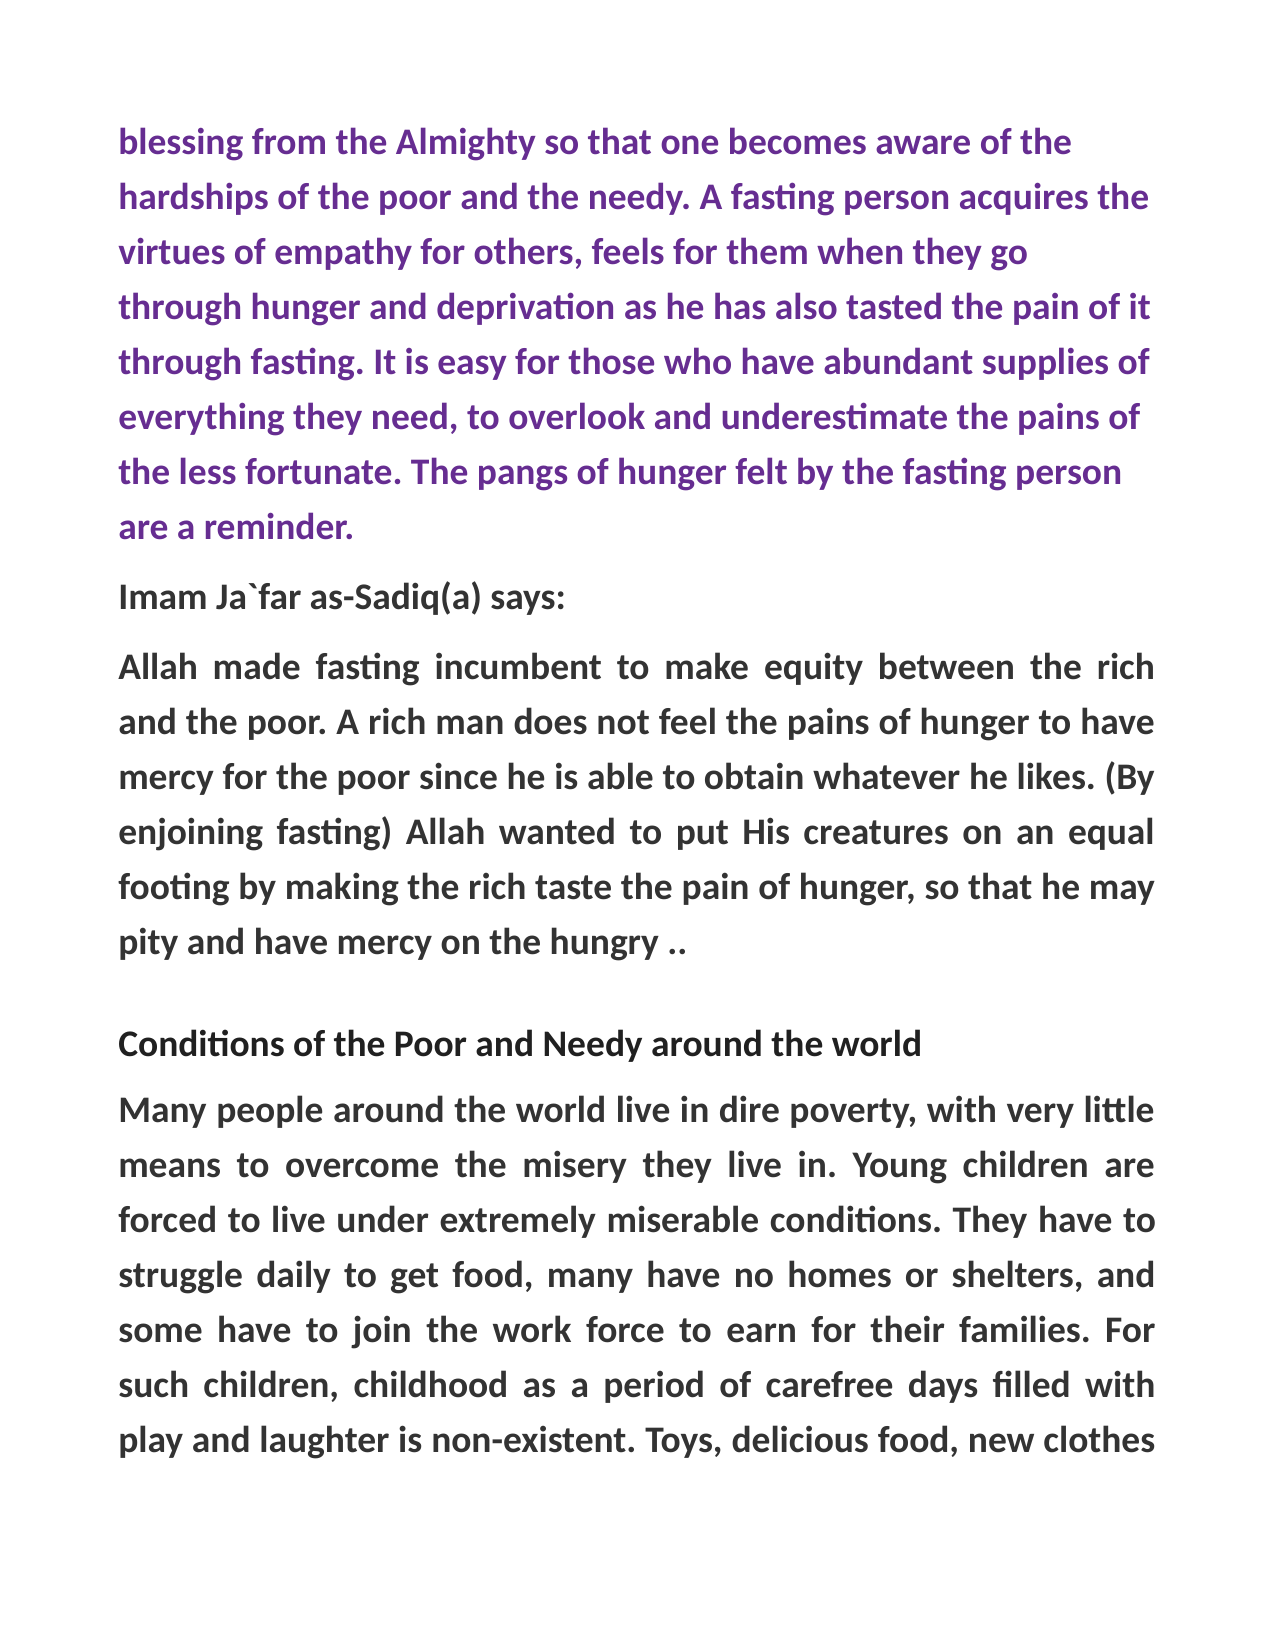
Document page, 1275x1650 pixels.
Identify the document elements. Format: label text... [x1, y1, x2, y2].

text Imam Ja`far as-Sadiq(a) says: [118, 573, 1157, 618]
text Many people around the world live in dire poverty, with very little means to overcome the misery they live in. Young children are forced to live under extremely miserable conditions. They have to struggle daily to get food, many have no homes or shelters, and some have to join the work force to earn for their families. For such children, childhood as a period of carefree days filled with play and laughter is non-existent. Toys, delicious food, new clothes [118, 1086, 1157, 1462]
text blessing from the Almighty so that one becomes aware of the hardships of the poor and the needy. A fasting person acquires the virtues of empathy for others, feels for them when they go through hunger and deprivation as he has also tasted the pain of it through fasting. It is easy for those who have abundant supplies of everything they need, to overlook and underestimate the pains of the less fortunate. The pangs of hunger felt by the fasting person are a reminder. [118, 118, 1157, 549]
subtitle Conditions of the Poor and Needy around the world [118, 1020, 1157, 1066]
text Allah made fasting incumbent to make equity between the rich and the poor. A rich man does not feel the pains of hunger to have mercy for the poor since he is able to obtain whatever he likes. (By enjoining fasting) Allah wanted to put His creatures on an equal footing by making the rich taste the pain of hunger, so that he may pity and have mercy on the hungry .. [118, 643, 1157, 964]
